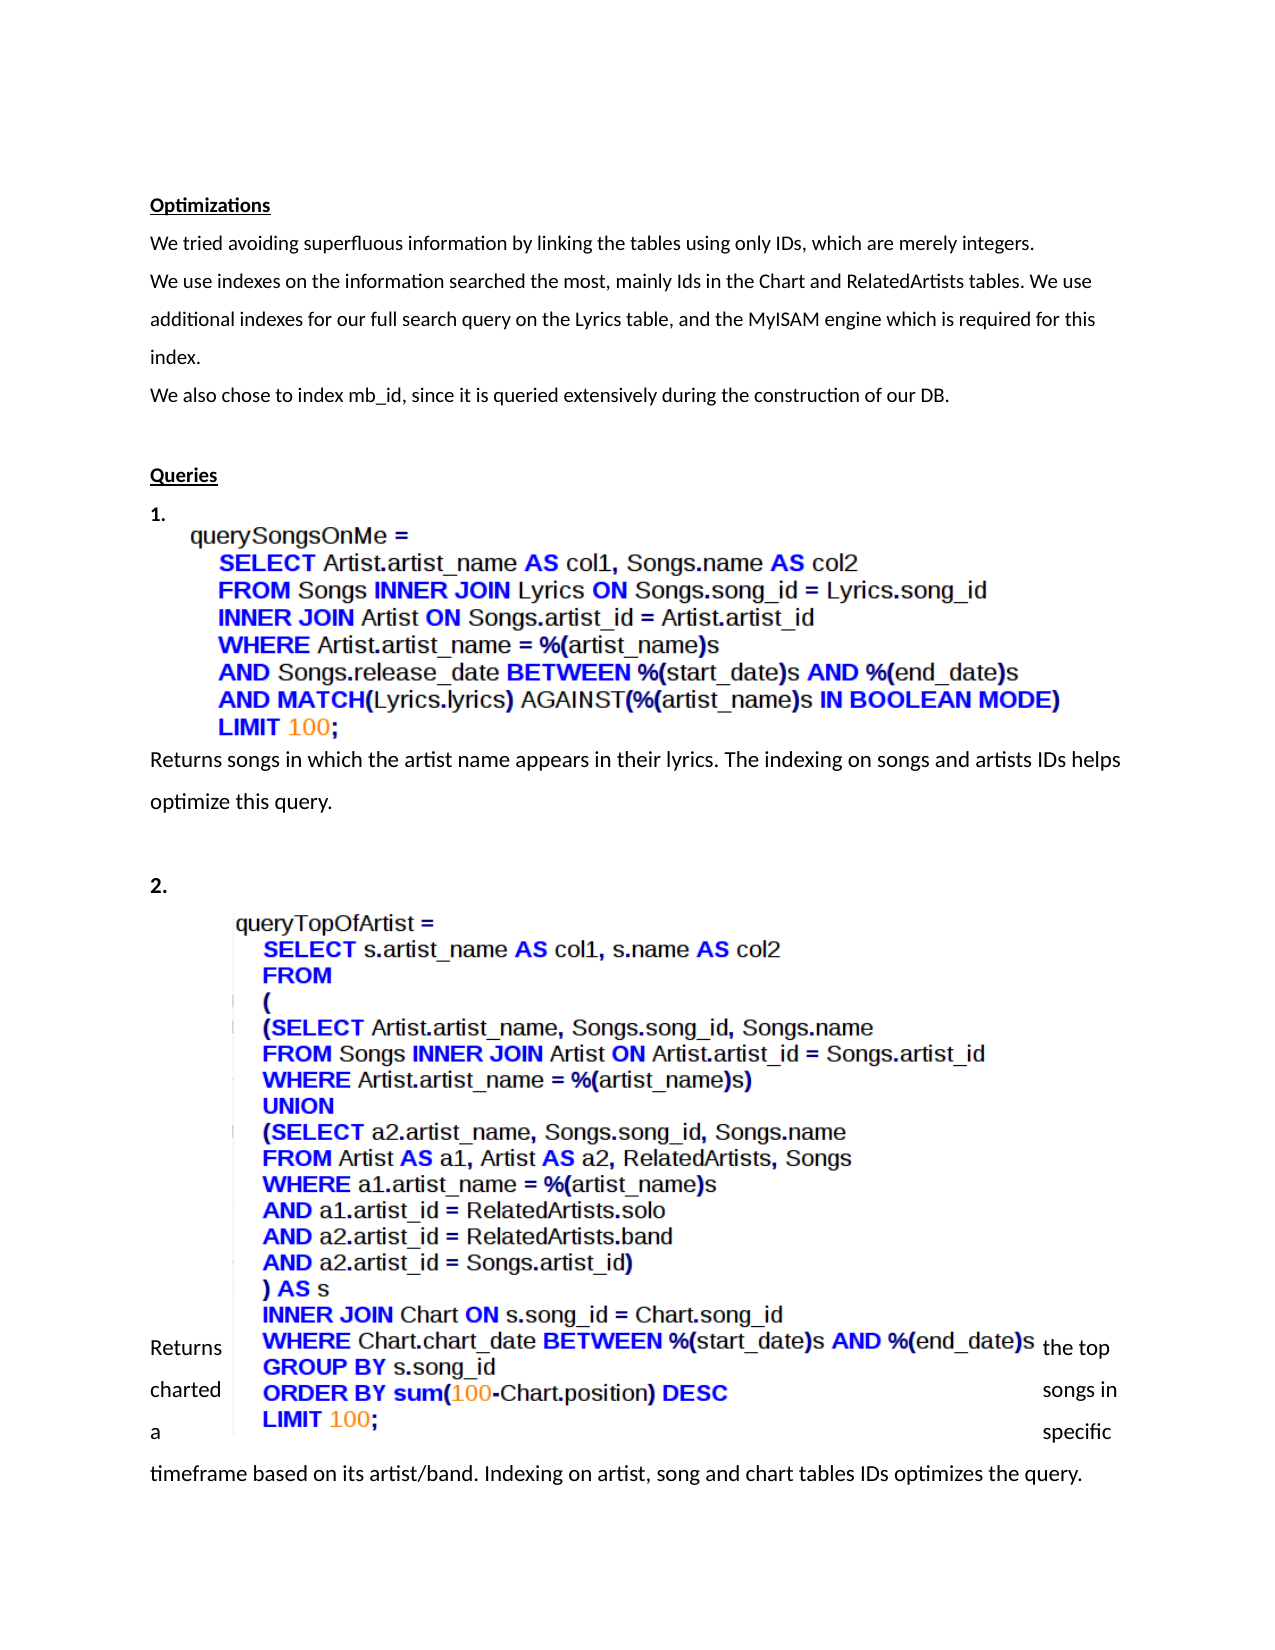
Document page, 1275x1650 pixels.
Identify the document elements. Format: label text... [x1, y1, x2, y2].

text Returns the top charted songs in a specific timeframe based on its artist/band. Indexing on artist, song and chart tables IDs optimizes the query. [150, 1333, 1125, 1487]
picture [232, 913, 1043, 1435]
text 1. [150, 501, 1125, 526]
text Queries [150, 463, 1125, 488]
text We use indexes on the information searched the most, mainly Ids in the Chart and RelatedArtists tables. We use additional indexes for our full search query on the Lyrics table, and the MyISAM engine which is required for this index. [150, 268, 1125, 370]
text Returns songs in which the artist name appears in their lyrics. The indexing on songs and artists IDs helps optimize this query. [150, 539, 1125, 815]
picture [190, 526, 1065, 746]
text We also chose to index mb_id, since it is queried extensively during the construction of our DB. [150, 383, 1125, 408]
text We tried avoiding superfluous information by linking the tables using only IDs, which are merely integers. [150, 230, 1125, 256]
text 2. [150, 871, 1125, 899]
text Optimizations [150, 192, 1125, 217]
